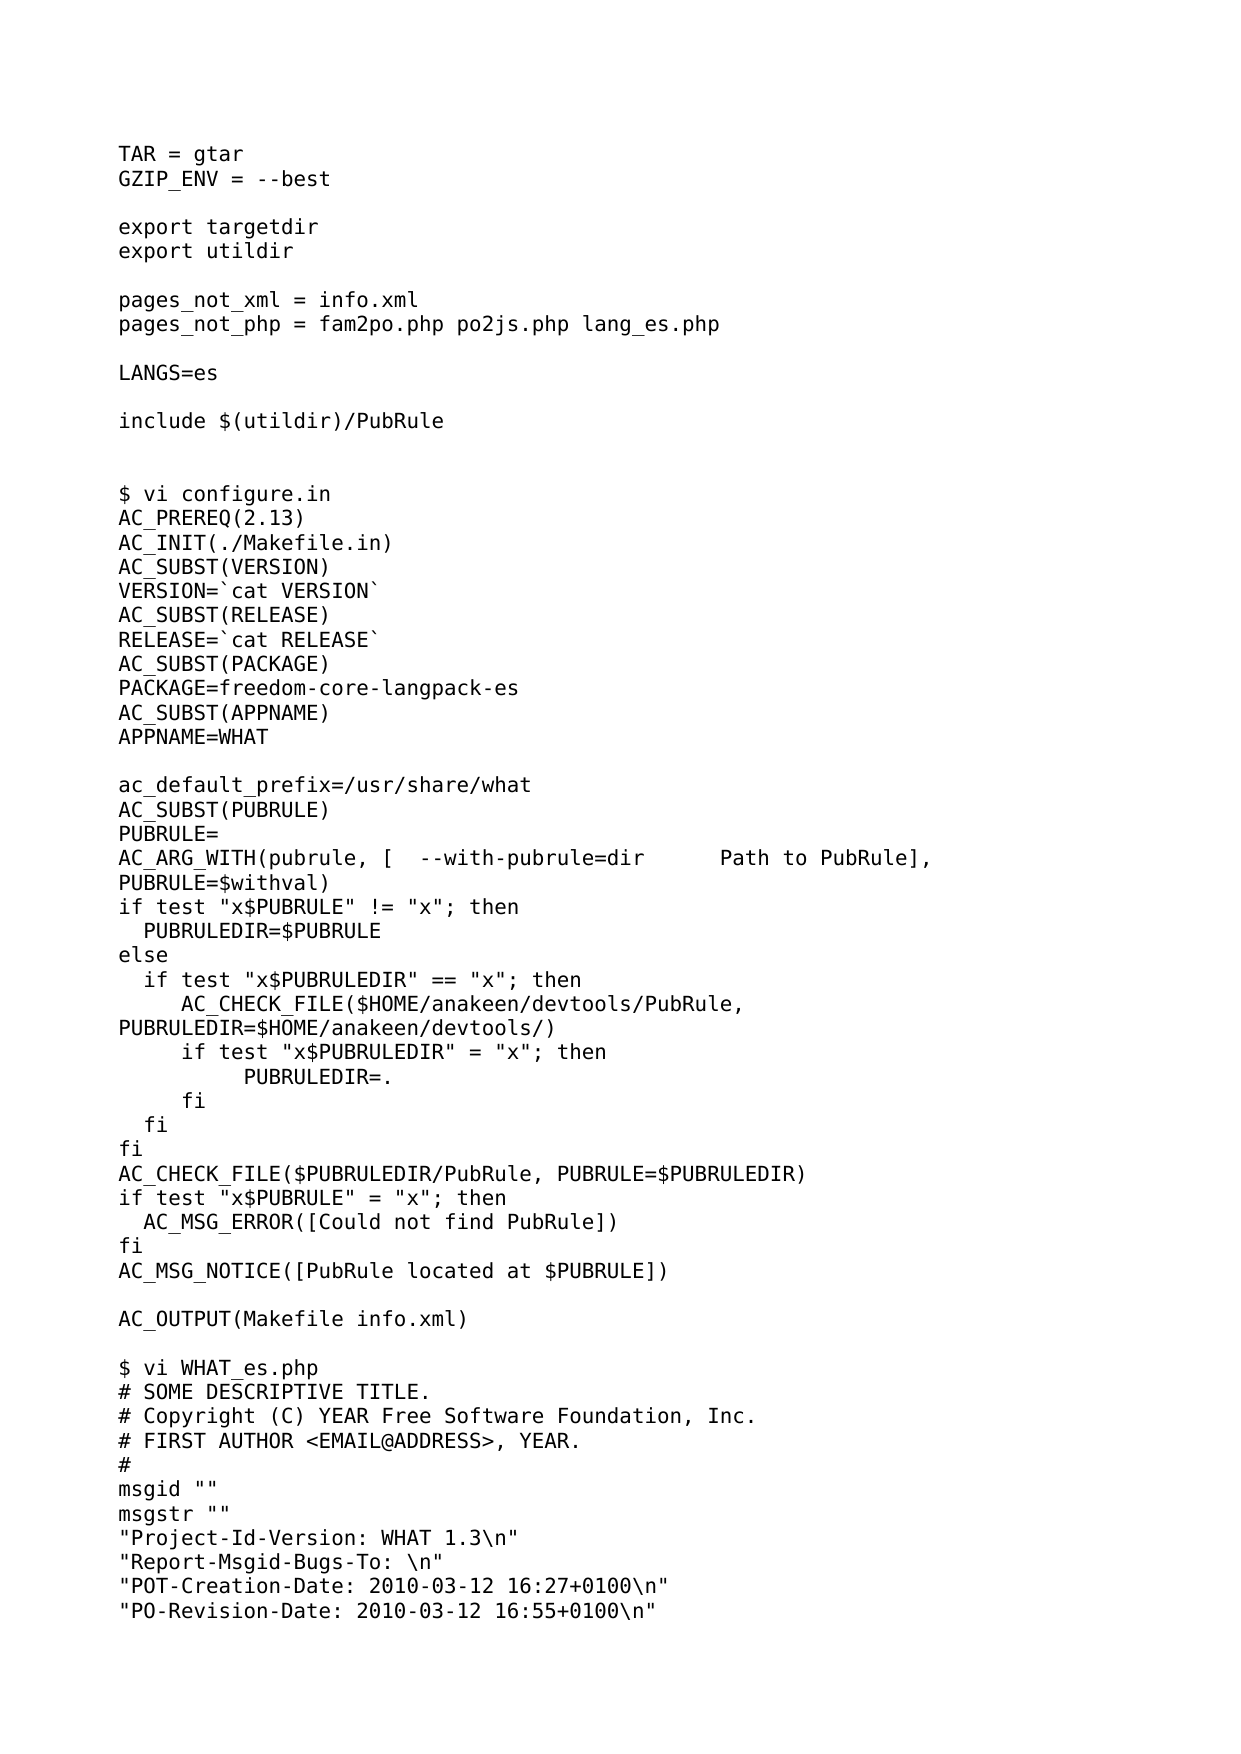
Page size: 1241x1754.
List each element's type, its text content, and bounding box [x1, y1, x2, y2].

text $ vi WHAT_es.php # SOME DESCRIPTIVE TITLE. # Copyright (C) YEAR Free Software Foundation, Inc. # FIRST AUTHOR <EMAIL@ADDRESS>, YEAR. # msgid "" msgstr "" "Project-Id-Version: WHAT 1.3\n" "Report-Msgid-Bugs-To: \n" "POT-Creation-Date: 2010-03-12 16:27+0100\n" "PO-Revision-Date: 2010-03-12 16:55+0100\n" [118, 1356, 1122, 1623]
text TAR = gtar GZIP_ENV = --best export targetdir export utildir pages_not_xml = info.xml pages_not_php = fam2po.php po2js.php lang_es.php LANGS=es include $(utildir)/PubRule [118, 118, 1122, 482]
text $ vi configure.in AC_PREREQ(2.13) AC_INIT(./Makefile.in) AC_SUBST(VERSION) VERSION=`cat VERSION` AC_SUBST(RELEASE) RELEASE=`cat RELEASE` AC_SUBST(PACKAGE) PACKAGE=freedom-core-langpack-es AC_SUBST(APPNAME) APPNAME=WHAT ac_default_prefix=/usr/share/what AC_SUBST(PUBRULE) PUBRULE= AC_ARG_WITH(pubrule, [ --with-pubrule=dir Path to PubRule], PUBRULE=$withval) if test "x$PUBRULE" != "x"; then PUBRULEDIR=$PUBRULE else if test "x$PUBRULEDIR" == "x"; then AC_CHECK_FILE($HOME/anakeen/devtools/PubRule, PUBRULEDIR=$HOME/anakeen/devtools/) if test "x$PUBRULEDIR" = "x"; then PUBRULEDIR=. fi fi fi AC_CHECK_FILE($PUBRULEDIR/PubRule, PUBRULE=$PUBRULEDIR) if test "x$PUBRULE" = "x"; then AC_MSG_ERROR([Could not find PubRule]) fi AC_MSG_NOTICE([PubRule located at $PUBRULE]) AC_OUTPUT(Makefile info.xml) [118, 482, 1122, 1356]
